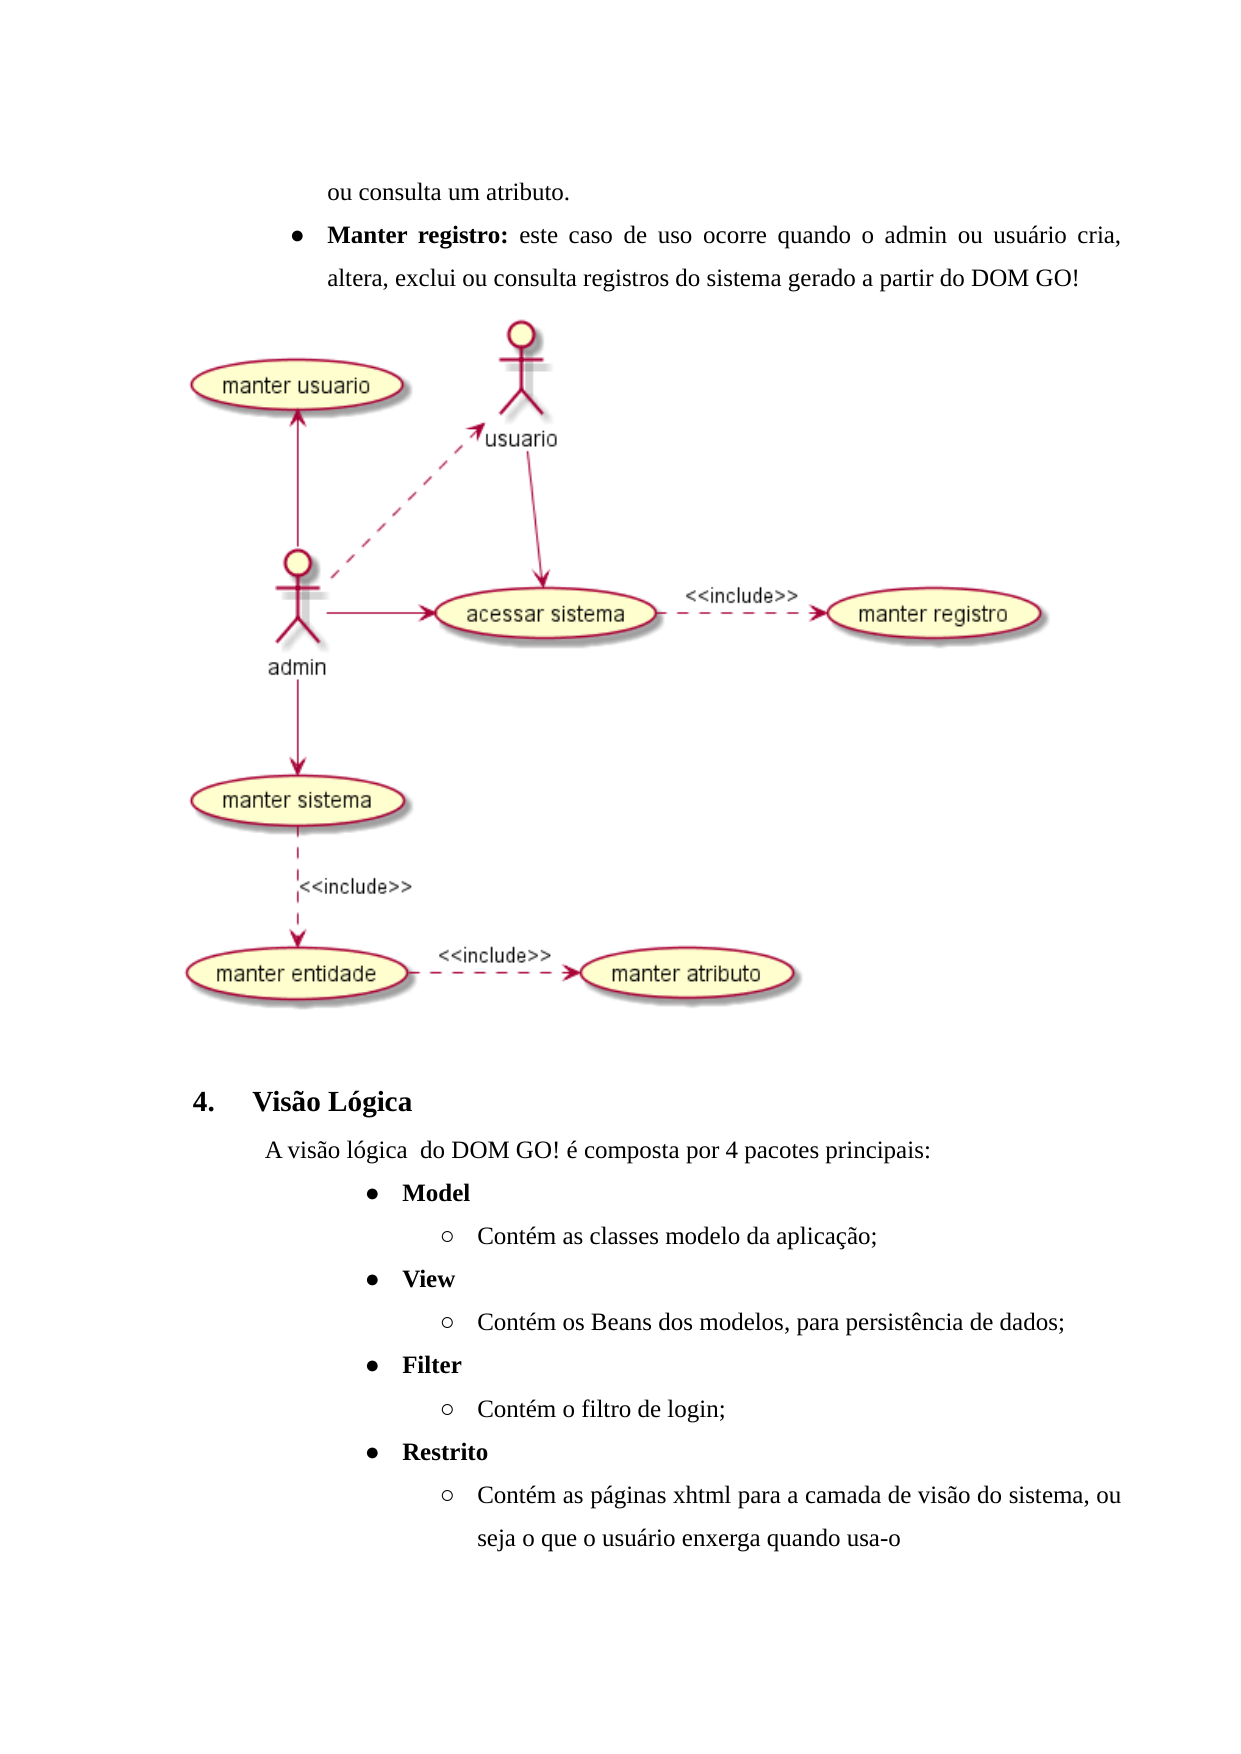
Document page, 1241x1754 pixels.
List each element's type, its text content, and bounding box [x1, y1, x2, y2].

list Filter [364, 1351, 1122, 1379]
list Visão Lógica [214, 1084, 1122, 1118]
text A visão lógica do DOM GO! é composta por 4 pacotes principais: [177, 1135, 1122, 1164]
list Contém as páginas xhtml para a camada de visão do sistema, ou seja o que o usuário enxerga quando usa-o [439, 1480, 1122, 1552]
list View [364, 1264, 1122, 1293]
picture [177, 306, 1057, 1016]
list Contém o filtro de login; [439, 1394, 1122, 1422]
list Contém os Beans dos modelos, para persistência de dados; [439, 1307, 1122, 1336]
list Manter registro: este caso de uso ocorre quando o admin ou usuário cria, altera, exclui ou consulta registros do sistema gerado a partir do DOM GO! [289, 220, 1122, 292]
list Contém as classes modelo da aplicação; [439, 1221, 1122, 1250]
list Restrito [364, 1437, 1122, 1466]
list ou consulta um atributo. [289, 177, 1122, 206]
list Model [364, 1178, 1122, 1207]
